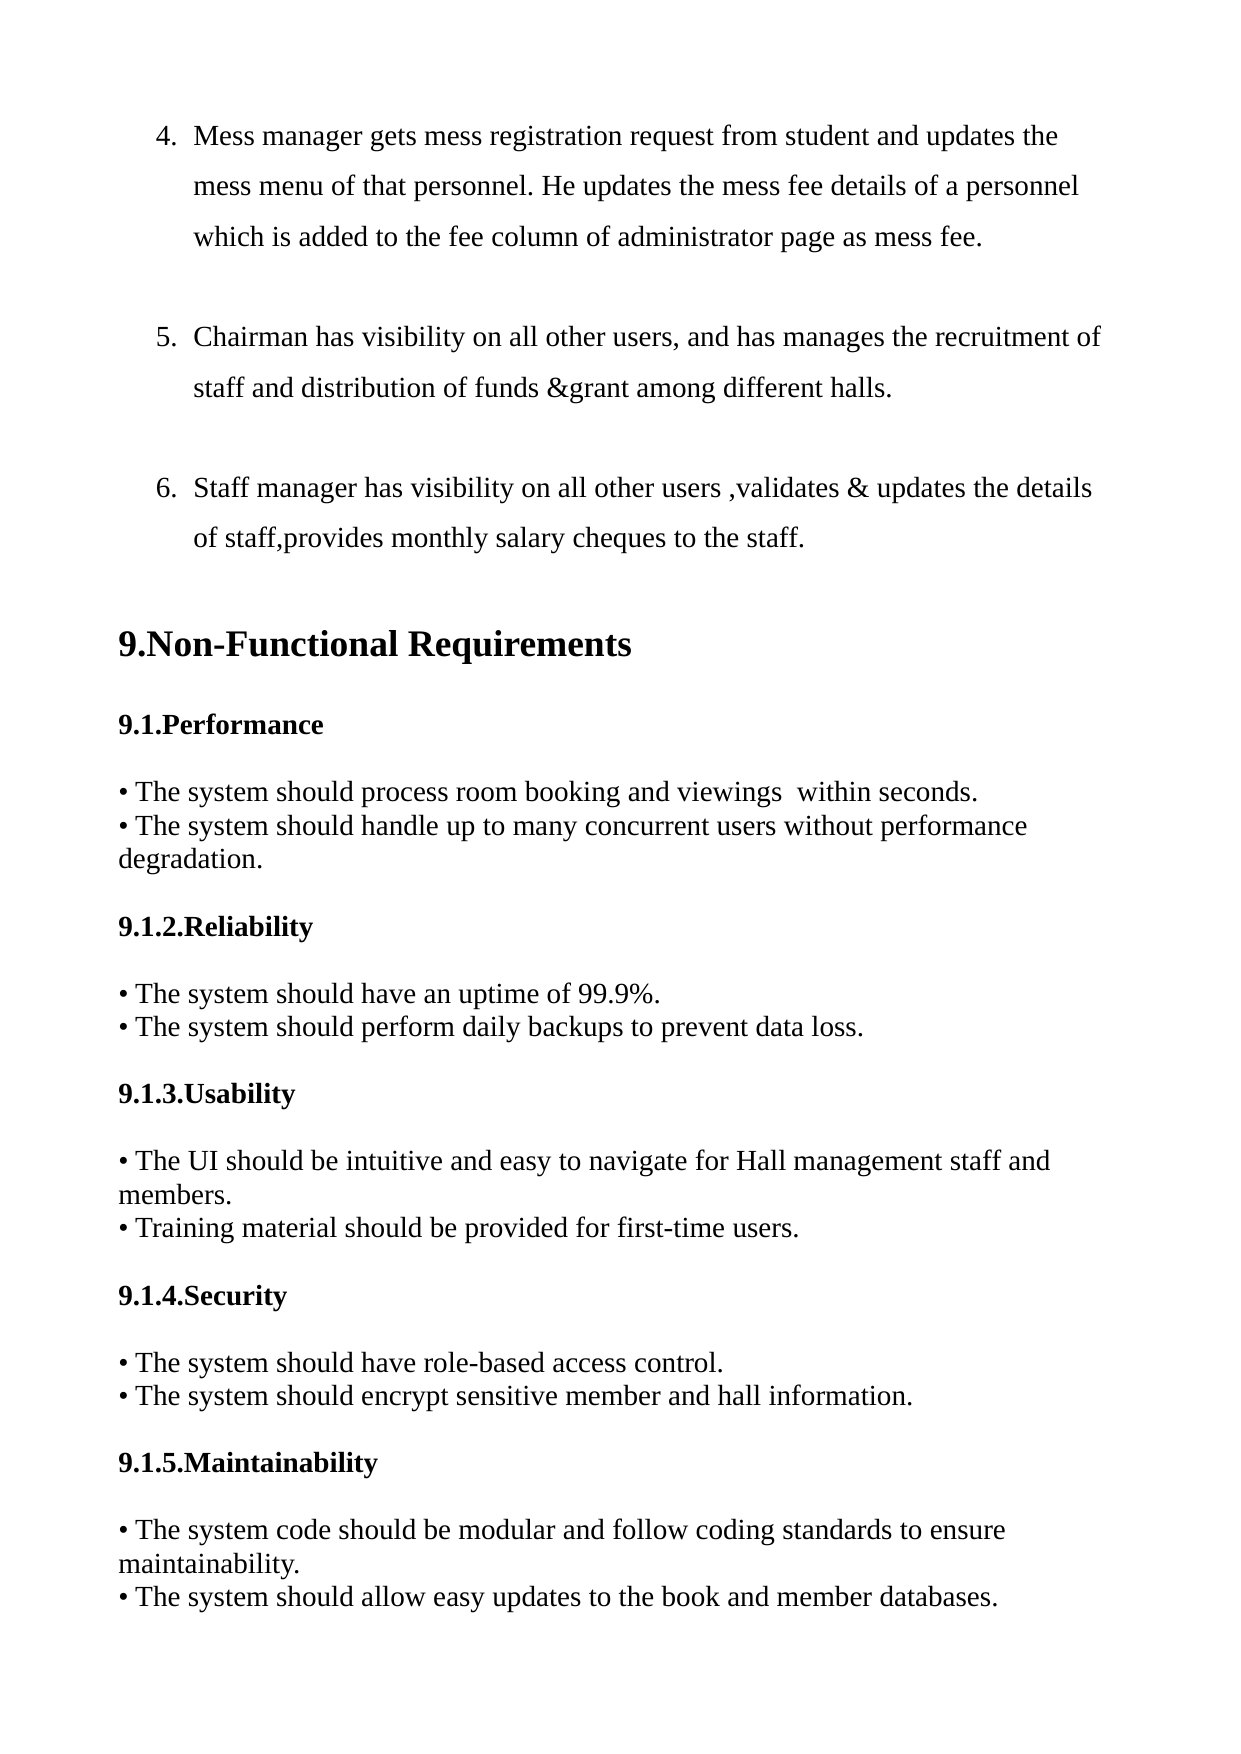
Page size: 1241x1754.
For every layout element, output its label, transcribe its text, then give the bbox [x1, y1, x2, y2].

list Mess manager gets mess registration request from student and updates the mess menu of that personnel. He updates the mess fee details of a personnel which is added to the fee column of administrator page as mess fee. [156, 118, 1122, 252]
text maintainability. [118, 1546, 1122, 1579]
text • The system should have role-based access control. [118, 1345, 1122, 1378]
text 9.1.3.Usability [118, 1076, 1122, 1110]
text • The system should perform daily backups to prevent data loss. [118, 1009, 1122, 1043]
text • The system code should be modular and follow coding standards to ensure [118, 1512, 1122, 1546]
text degradation. [118, 842, 1122, 875]
list Staff manager has visibility on all other users ,validates & updates the details of staff,provides monthly salary cheques to the staff. [156, 470, 1122, 554]
text 9.1.5.Maintainability [118, 1445, 1122, 1479]
text • The system should allow easy updates to the book and member databases. [118, 1579, 1122, 1613]
text 9.1.2.Reliability [118, 909, 1122, 942]
text • The UI should be intuitive and easy to navigate for Hall management staff and members. [118, 1143, 1122, 1211]
text 9.1.Performance [118, 707, 1122, 741]
text • The system should encrypt sensitive member and hall information. [118, 1378, 1122, 1412]
text • The system should process room booking and viewings within seconds. [118, 774, 1122, 808]
text 9.Non-Functional Requirements [118, 621, 1122, 664]
text • The system should handle up to many concurrent users without performance [118, 808, 1122, 842]
text • The system should have an uptime of 99.9%. [118, 976, 1122, 1009]
text 9.1.4.Security [118, 1278, 1122, 1311]
text • Training material should be provided for first-time users. [118, 1211, 1122, 1244]
list Chairman has visibility on all other users, and has manages the recruitment of staff and distribution of funds &grant among different halls. [156, 319, 1122, 403]
